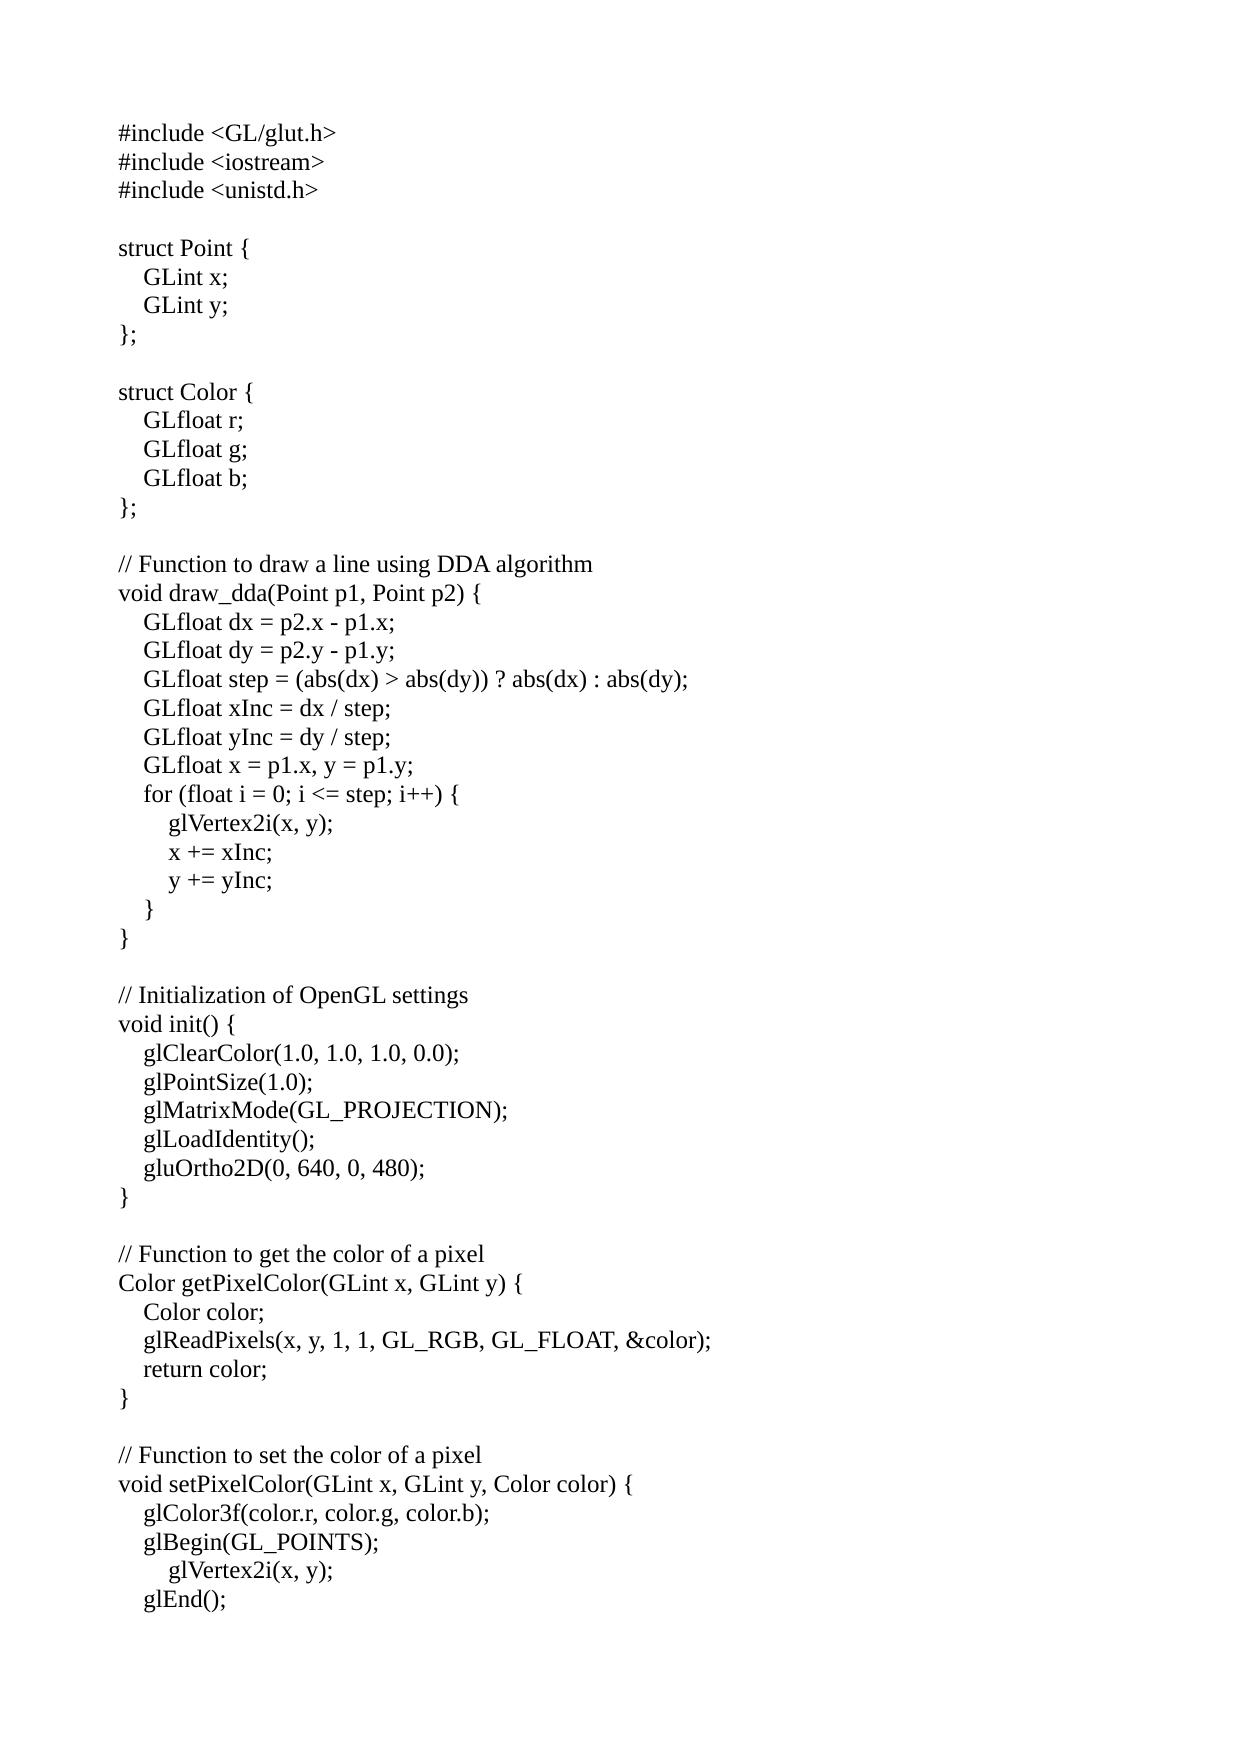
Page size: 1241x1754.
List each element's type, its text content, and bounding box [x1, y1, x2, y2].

text GLfloat x = p1.x, y = p1.y; [118, 751, 1122, 779]
text }; [118, 492, 1122, 521]
text GLfloat yInc = dy / step; [118, 722, 1122, 751]
text glReadPixels(x, y, 1, 1, GL_RGB, GL_FLOAT, &color); [118, 1326, 1122, 1354]
text glColor3f(color.r, color.g, color.b); [118, 1498, 1122, 1527]
text void setPixelColor(GLint x, GLint y, Color color) { [118, 1469, 1122, 1498]
text // Function to draw a line using DDA algorithm [118, 549, 1122, 578]
text GLfloat dy = p2.y - p1.y; [118, 636, 1122, 664]
text void draw_dda(Point p1, Point p2) { [118, 578, 1122, 607]
text // Function to set the color of a pixel [118, 1441, 1122, 1469]
text GLfloat xInc = dx / step; [118, 693, 1122, 722]
text } [118, 923, 1122, 952]
text GLfloat b; [118, 463, 1122, 492]
text gluOrtho2D(0, 640, 0, 480); [118, 1153, 1122, 1182]
text GLint y; [118, 291, 1122, 319]
text glLoadIdentity(); [118, 1124, 1122, 1153]
text glBegin(GL_POINTS); [118, 1527, 1122, 1556]
text glVertex2i(x, y); [118, 808, 1122, 837]
text } [118, 1383, 1122, 1412]
text }; [118, 319, 1122, 348]
text glVertex2i(x, y); [118, 1556, 1122, 1584]
text GLfloat r; [118, 406, 1122, 434]
text // Function to get the color of a pixel [118, 1239, 1122, 1268]
text #include <iostream> [118, 147, 1122, 176]
text glPointSize(1.0); [118, 1067, 1122, 1096]
text } [118, 1182, 1122, 1211]
text struct Point { [118, 233, 1122, 262]
text Color color; [118, 1297, 1122, 1326]
text glEnd(); [118, 1584, 1122, 1613]
text #include <GL/glut.h> [118, 118, 1122, 147]
text glClearColor(1.0, 1.0, 1.0, 0.0); [118, 1038, 1122, 1067]
text GLint x; [118, 262, 1122, 291]
text GLfloat g; [118, 434, 1122, 463]
text glMatrixMode(GL_PROJECTION); [118, 1096, 1122, 1124]
text GLfloat dx = p2.x - p1.x; [118, 607, 1122, 636]
text Color getPixelColor(GLint x, GLint y) { [118, 1268, 1122, 1297]
text for (float i = 0; i <= step; i++) { [118, 779, 1122, 808]
text x += xInc; [118, 837, 1122, 866]
text GLfloat step = (abs(dx) > abs(dy)) ? abs(dx) : abs(dy); [118, 664, 1122, 693]
text return color; [118, 1354, 1122, 1383]
text } [118, 894, 1122, 923]
text #include <unistd.h> [118, 176, 1122, 204]
text // Initialization of OpenGL settings [118, 981, 1122, 1009]
text struct Color { [118, 377, 1122, 406]
text void init() { [118, 1009, 1122, 1038]
text y += yInc; [118, 866, 1122, 894]
